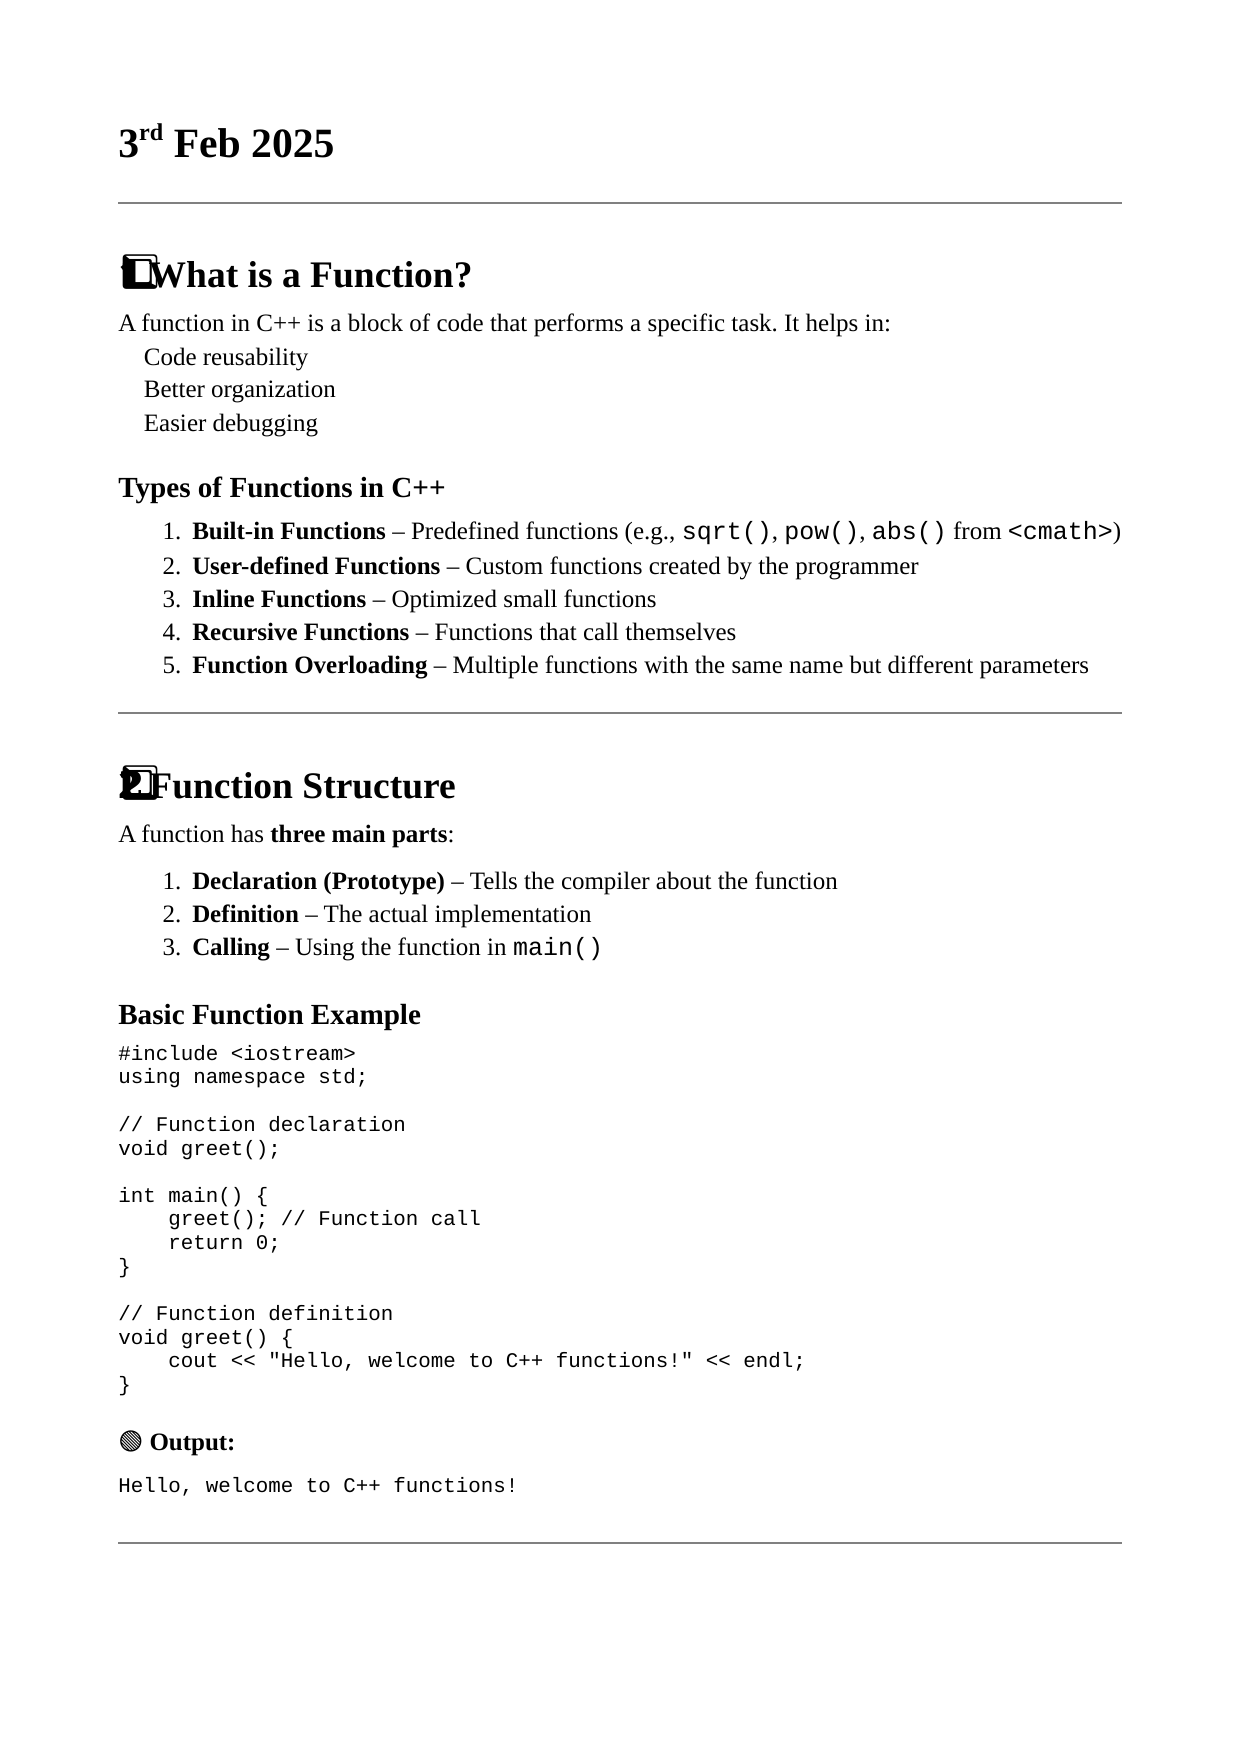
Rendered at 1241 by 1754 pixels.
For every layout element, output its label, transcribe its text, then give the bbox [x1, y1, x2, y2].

text 🟢 Output: [118, 1427, 1122, 1456]
text void greet(); [118, 1137, 1122, 1161]
list Declaration (Prototype) – Tells the compiler about the function [162, 866, 1122, 895]
text // Function declaration [118, 1114, 1122, 1137]
subtitle 2️⃣ Function Structure [118, 763, 1122, 806]
text // Function definition [118, 1303, 1122, 1327]
text Hello, welcome to C++ functions! [118, 1475, 1122, 1498]
text return 0; [118, 1232, 1122, 1256]
text } [118, 1374, 1122, 1398]
list Built-in Functions – Predefined functions (e.g., sqrt(), pow(), abs() from <cmath>) [162, 516, 1122, 547]
text A function has three main parts: [118, 819, 1122, 847]
text int main() { [118, 1185, 1122, 1208]
list Function Overloading – Multiple functions with the same name but different parameters [162, 650, 1122, 679]
text } [118, 1256, 1122, 1279]
text A function in C++ is a block of code that performs a specific task. It helps in: ✅ Code reusability ✅ Better organization ✅ Easier debugging [118, 308, 1122, 436]
list Recursive Functions – Functions that call themselves [162, 617, 1122, 646]
text greet(); // Function call [118, 1208, 1122, 1232]
text using namespace std; [118, 1067, 1122, 1090]
subtitle Types of Functions in C++ [118, 470, 1122, 503]
subtitle 1️⃣ What is a Function? [118, 253, 1122, 296]
list Definition – The actual implementation [162, 899, 1122, 928]
list Calling – Using the function in main() [162, 932, 1122, 963]
text #include <iostream> [118, 1043, 1122, 1067]
text 3rd Feb 2025 [118, 118, 1122, 166]
list User-defined Functions – Custom functions created by the programmer [162, 551, 1122, 580]
text cout << "Hello, welcome to C++ functions!" << endl; [118, 1350, 1122, 1374]
list Inline Functions – Optimized small functions [162, 584, 1122, 613]
subtitle Basic Function Example [118, 997, 1122, 1030]
text void greet() { [118, 1327, 1122, 1350]
